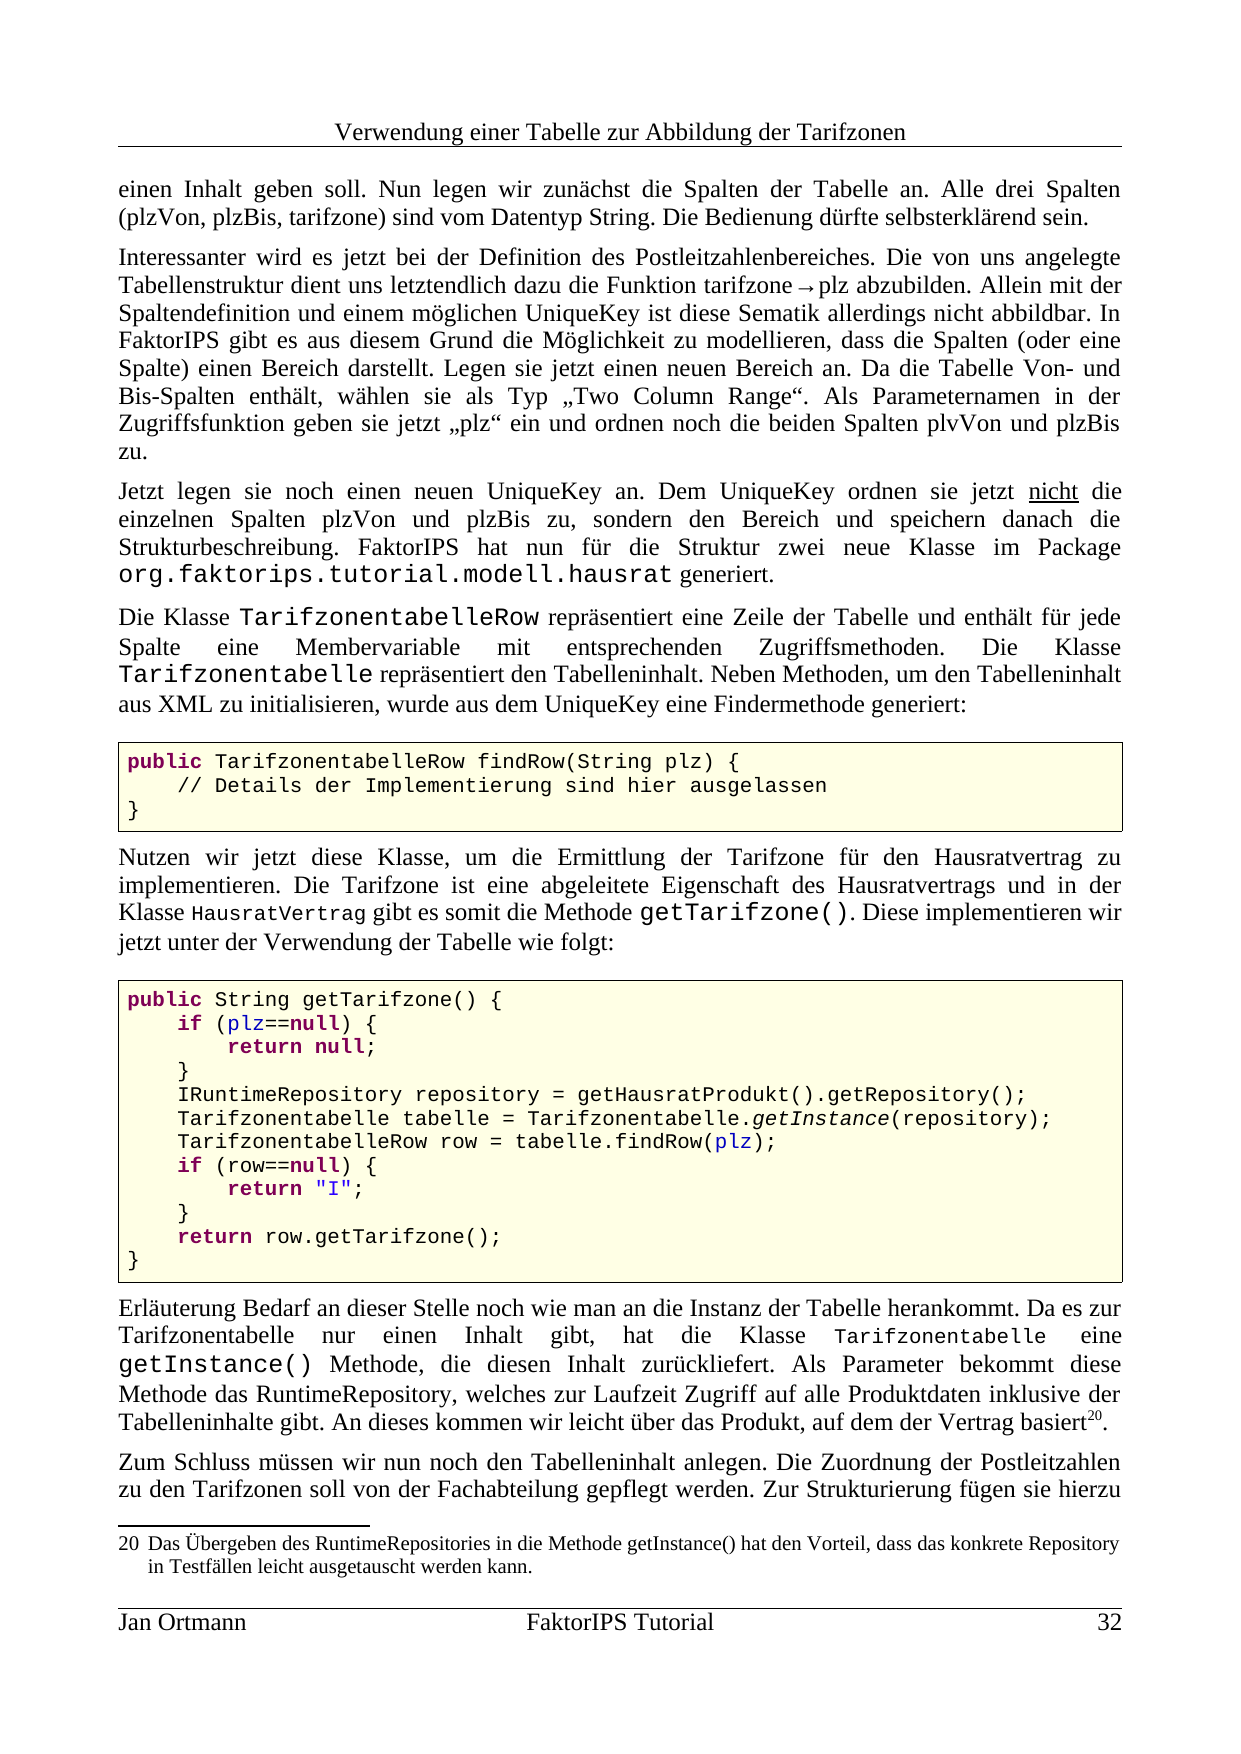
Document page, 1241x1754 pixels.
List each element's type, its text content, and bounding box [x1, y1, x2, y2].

text // Details der Implementierung sind hier ausgelassen [127, 775, 1113, 798]
text einen Inhalt geben soll. Nun legen wir zunächst die Spalten der Tabelle an. Alle drei Spalten (plzVon, plzBis, tarifzone) sind vom Datentyp String. Die Bedienung dürfte selbsterklärend sein. [118, 175, 1122, 231]
text Die Klasse TarifzonentabelleRow repräsentiert eine Zeile der Tabelle und enthält für jede Spalte eine Membervariable mit entsprechenden Zugriffsmethoden. Die Klasse Tarifzonentabelle repräsentiert den Tabelleninhalt. Neben Methoden, um den Tabelleninhalt aus XML zu initialisieren, wurde aus dem UniqueKey eine Findermethode generiert: [118, 603, 1122, 718]
text public String getTarifzone() { [127, 989, 1113, 1013]
text Das Übergeben des RuntimeRepositories in die Methode getInstance() hat den Vorteil, dass das konkrete Repository in Testfällen leicht ausgetauscht werden kann. [118, 1532, 1122, 1578]
text Erläuterung Bedarf an dieser Stelle noch wie man an die Instanz der Tabelle herankommt. Da es zur Tarifzonentabelle nur einen Inhalt gibt, hat die Klasse Tarifzonentabelle eine getInstance() Methode, die diesen Inhalt zurückliefert. Als Parameter bekommt diese Methode das RuntimeRepository, welches zur Laufzeit Zugriff auf alle Produktdaten inklusive der Tabelleninhalte gibt. An dieses kommen wir leicht über das Produkt, auf dem der Vertrag basiert. [118, 1283, 1122, 1435]
text if (plz==null) { [127, 1013, 1113, 1037]
text Jetzt legen sie noch einen neuen UniqueKey an. Dem UniqueKey ordnen sie jetzt nicht die einzelnen Spalten plzVon und plzBis zu, sondern den Bereich und speichern danach die Strukturbeschreibung. FaktorIPS hat nun für die Struktur zwei neue Klasse im Package org.faktorips.tutorial.modell.hausrat generiert. [118, 477, 1122, 590]
text return row.getTarifzone(); [127, 1226, 1113, 1249]
table_cell [119, 743, 1122, 831]
text if (row==null) { [127, 1155, 1113, 1178]
text Nutzen wir jetzt diese Klasse, um die Ermittlung der Tarifzone für den Hausratvertrag zu implementieren. Die Tarifzone ist eine abgeleitete Eigenschaft des Hausratvertrags und in der Klasse HausratVertrag gibt es somit die Methode getTarifzone(). Diese implementieren wir jetzt unter der Verwendung der Tabelle wie folgt: [118, 832, 1122, 956]
text } [127, 1060, 1113, 1084]
text Zum Schluss müssen wir nun noch den Tabelleninhalt anlegen. Die Zuordnung der Postleitzahlen zu den Tarifzonen soll von der Fachabteilung gepflegt werden. Zur Strukturierung fügen sie hierzu [118, 1448, 1122, 1503]
text public TarifzonentabelleRow findRow(String plz) { [127, 751, 1113, 775]
text [118, 730, 1122, 742]
text return "I"; [127, 1178, 1113, 1202]
text } [127, 1202, 1113, 1226]
text IRuntimeRepository repository = getHausratProdukt().getRepository(); [127, 1084, 1113, 1107]
text Tarifzonentabelle tabelle = Tarifzonentabelle.getInstance(repository); [127, 1107, 1113, 1131]
text } [127, 1249, 1113, 1273]
text Interessanter wird es jetzt bei der Definition des Postleitzahlenbereiches. Die von uns angelegte Tabellenstruktur dient uns letztendlich dazu die Funktion tarifzone→plz abzubilden. Allein mit der Spaltendefinition und einem möglichen UniqueKey ist diese Sematik allerdings nicht abbildbar. In FaktorIPS gibt es aus diesem Grund die Möglichkeit zu modellieren, dass die Spalten (oder eine Spalte) einen Bereich darstellt. Legen sie jetzt einen neuen Bereich an. Da die Tabelle Von- und Bis-Spalten enthält, wählen sie als Typ „Two Column Range“. Als Parameternamen in der Zugriffsfunktion geben sie jetzt „plz“ ein und ordnen noch die beiden Spalten plvVon und plzBis zu. [118, 243, 1122, 465]
text TarifzonentabelleRow row = tabelle.findRow(plz); [127, 1131, 1113, 1155]
text [118, 968, 1122, 980]
table_cell [119, 981, 1122, 1282]
text } [127, 798, 1113, 822]
text return null; [127, 1037, 1113, 1060]
